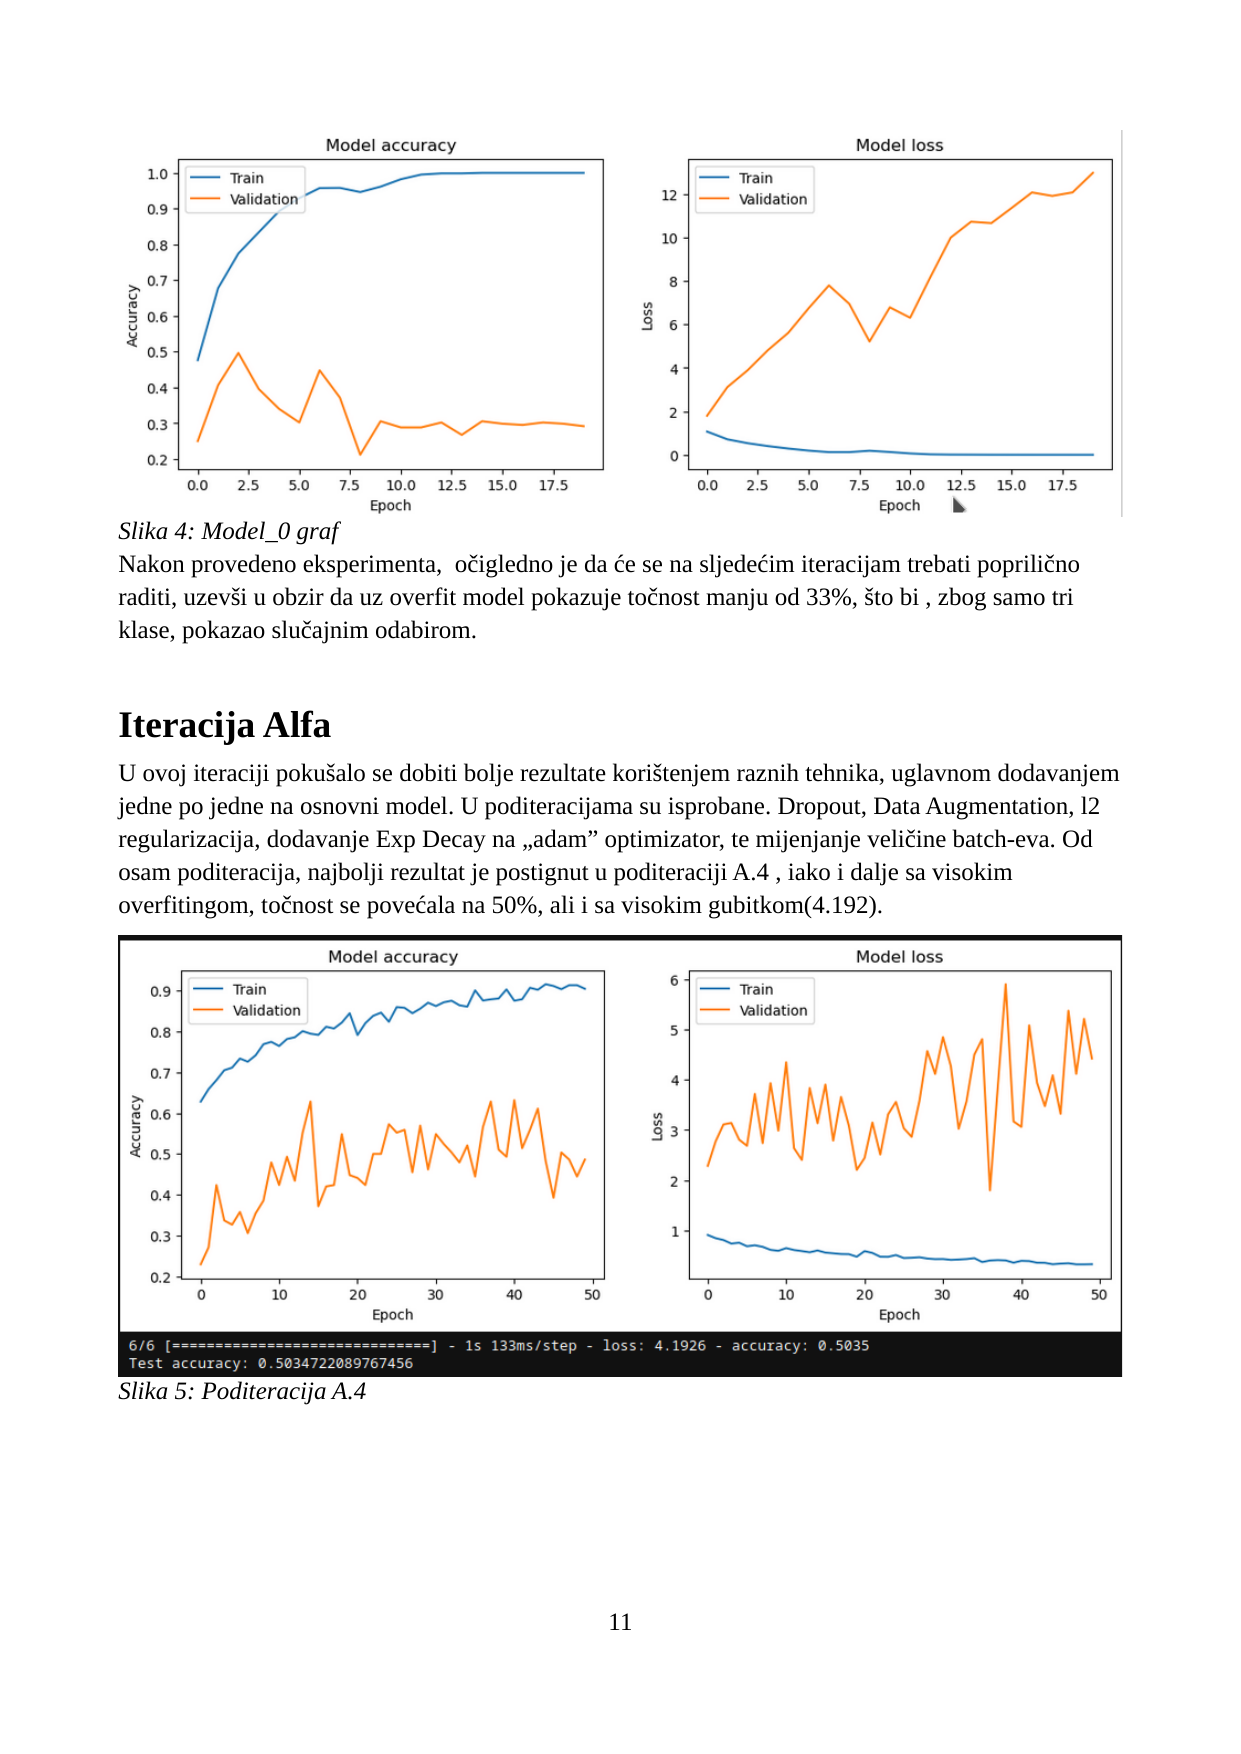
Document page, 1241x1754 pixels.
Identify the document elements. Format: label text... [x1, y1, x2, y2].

picture [118, 935, 1123, 1377]
subtitle Iteracija Alfa [118, 702, 1122, 745]
text Slika 4: Model_0 graf [118, 517, 1122, 545]
text Nakon provedeno eksperimenta, očigledno je da će se na sljedećim iteracijam trebati poprilično raditi, uzevši u obzir da uz overfit model pokazuje točnost manju od 33%, što bi , zbog samo tri klase, pokazao slučajnim odabirom. [118, 545, 1122, 644]
text U ovoj iteraciji pokušalo se dobiti bolje rezultate korištenjem raznih tehnika, uglavnom dodavanjem jedne po jedne na osnovni model. U poditeracijama su isprobane. Dropout, Data Augmentation, l2 regularizacija, dodavanje Exp Decay na „adam” optimizator, te mijenjanje veličine batch-eva. Od osam poditeracija, najbolji rezultat je postignut u poditeraciji A.4 , iako i dalje sa visokim overfitingom, točnost se povećala na 50%, ali i sa visokim gubitkom(4.192). [118, 758, 1122, 919]
text Slika 5: Poditeracija A.4 [118, 1377, 1122, 1405]
picture [118, 130, 1123, 517]
text [118, 118, 1122, 130]
